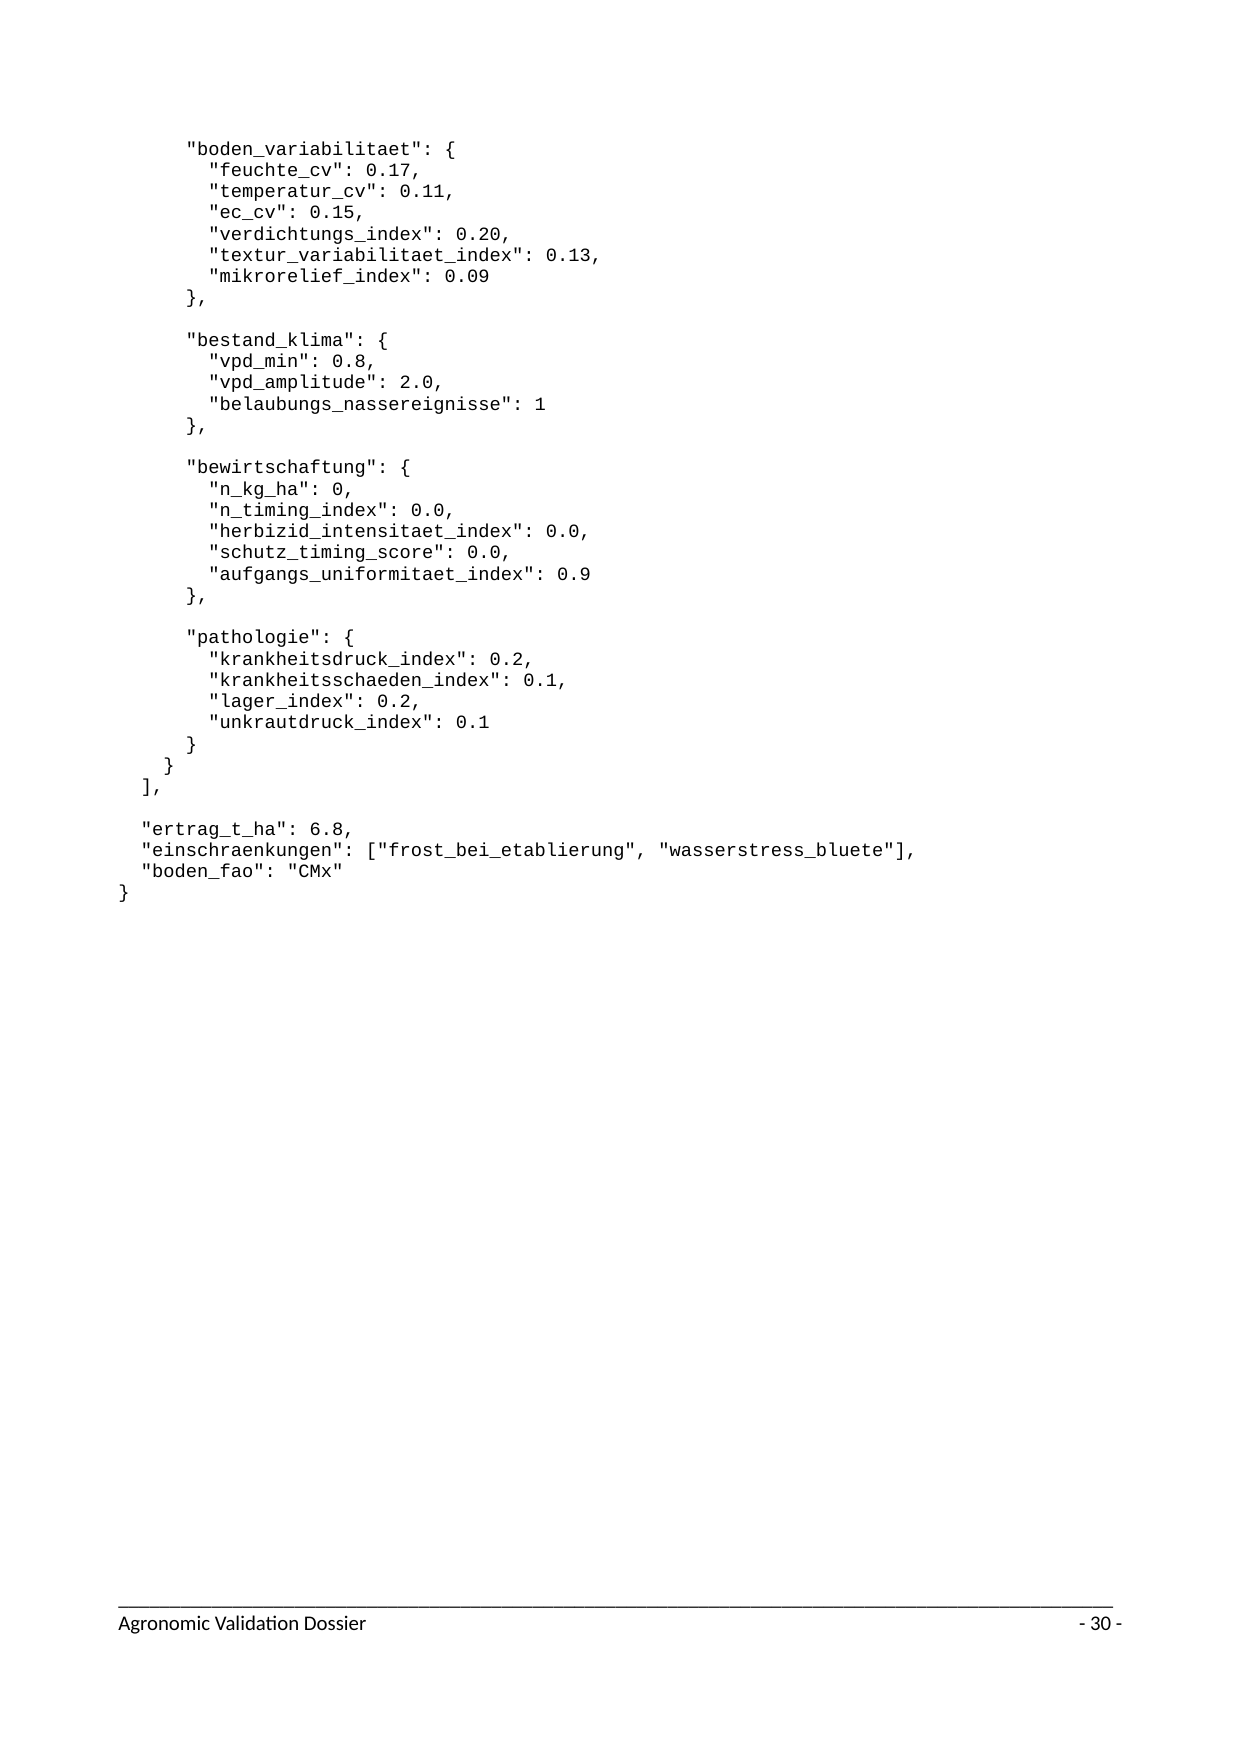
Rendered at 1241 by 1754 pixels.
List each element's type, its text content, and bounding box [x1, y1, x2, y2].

text "pathologie": { [118, 628, 1122, 649]
text "boden_variabilitaet": { [118, 139, 1122, 161]
text "unkrautdruck_index": 0.1 [118, 713, 1122, 734]
text "n_kg_ha": 0, [118, 479, 1122, 501]
text }, [118, 288, 1122, 309]
text "bewirtschaftung": { [118, 458, 1122, 479]
text "verdichtungs_index": 0.20, [118, 224, 1122, 246]
text "temperatur_cv": 0.11, [118, 182, 1122, 203]
text "vpd_min": 0.8, [118, 352, 1122, 373]
text "textur_variabilitaet_index": 0.13, [118, 246, 1122, 267]
text "schutz_timing_score": 0.0, [118, 543, 1122, 564]
text "aufgangs_uniformitaet_index": 0.9 [118, 564, 1122, 586]
text "herbizid_intensitaet_index": 0.0, [118, 522, 1122, 543]
text "n_timing_index": 0.0, [118, 501, 1122, 522]
text "ec_cv": 0.15, [118, 203, 1122, 224]
text ], [118, 777, 1122, 798]
text "lager_index": 0.2, [118, 692, 1122, 713]
text "belaubungs_nassereignisse": 1 [118, 394, 1122, 416]
text "boden_fao": "CMx" [118, 862, 1122, 883]
text "krankheitsschaeden_index": 0.1, [118, 671, 1122, 692]
text }, [118, 416, 1122, 437]
text "vpd_amplitude": 2.0, [118, 373, 1122, 394]
text "feuchte_cv": 0.17, [118, 161, 1122, 182]
text } [118, 756, 1122, 777]
text "bestand_klima": { [118, 331, 1122, 352]
text "krankheitsdruck_index": 0.2, [118, 649, 1122, 671]
text "mikrorelief_index": 0.09 [118, 267, 1122, 288]
text "einschraenkungen": ["frost_bei_etablierung", "wasserstress_bluete"], [118, 841, 1122, 862]
text }, [118, 586, 1122, 607]
text } [118, 734, 1122, 756]
text } [118, 883, 1122, 904]
text "ertrag_t_ha": 6.8, [118, 819, 1122, 841]
